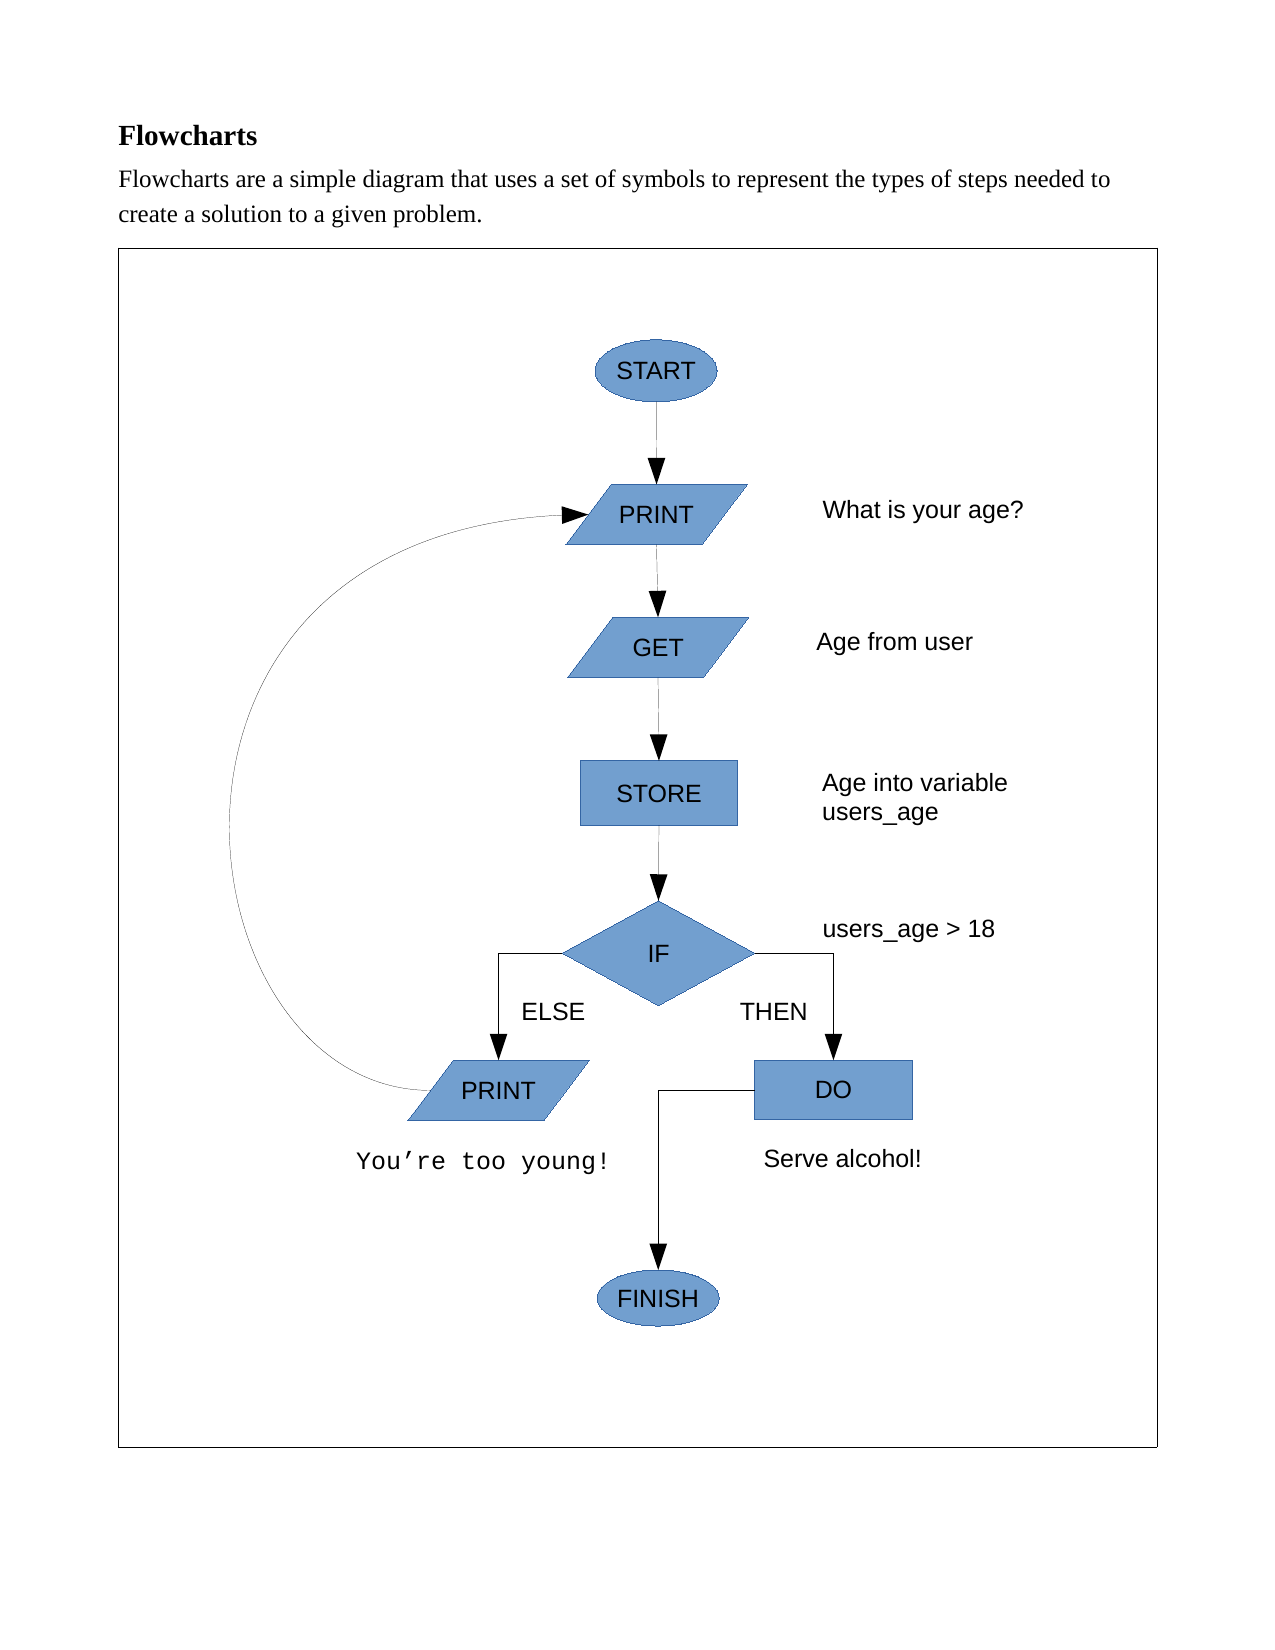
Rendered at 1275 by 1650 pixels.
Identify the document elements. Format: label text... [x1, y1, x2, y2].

subtitle Flowcharts [118, 118, 1157, 152]
text Flowcharts are a simple diagram that uses a set of symbols to represent the types of steps needed to create a solution to a given problem. [118, 164, 1157, 227]
table_header [119, 249, 1157, 1447]
